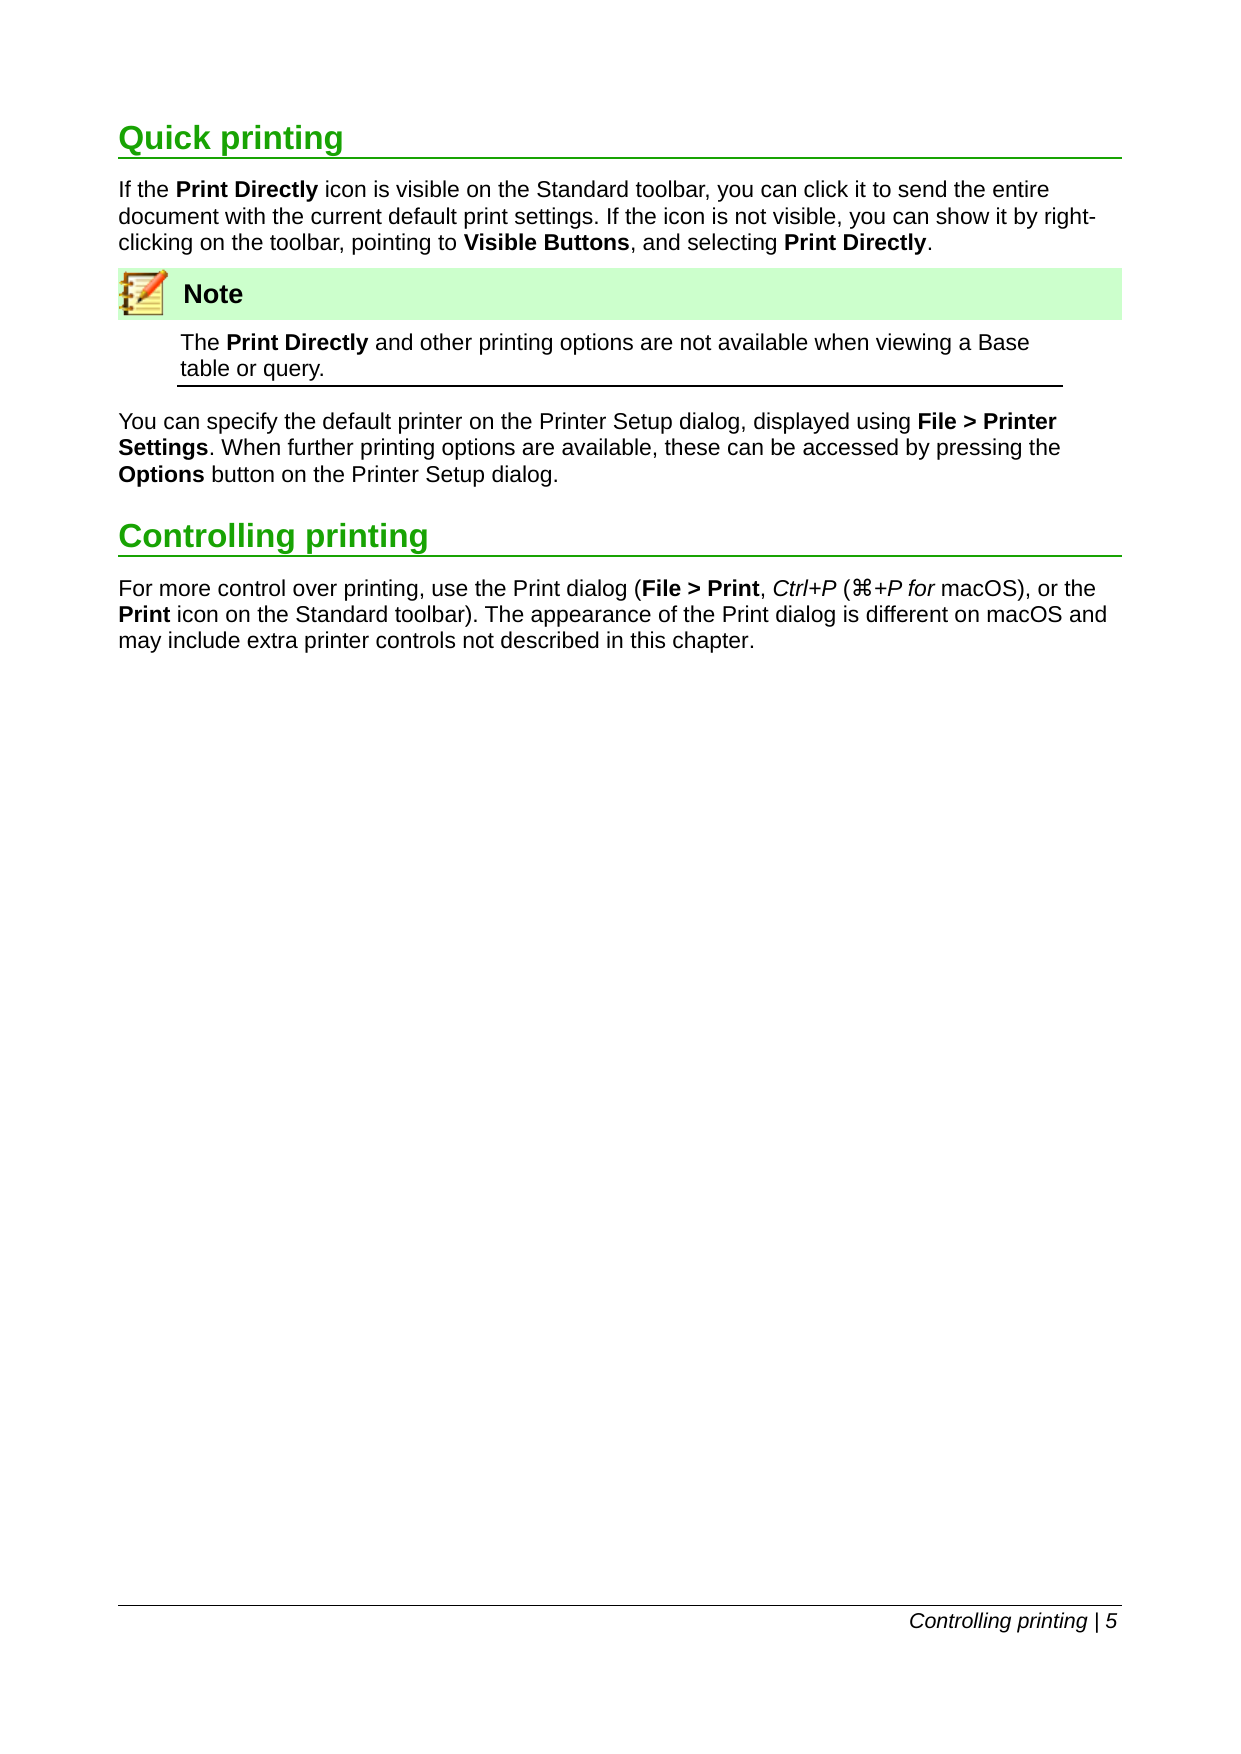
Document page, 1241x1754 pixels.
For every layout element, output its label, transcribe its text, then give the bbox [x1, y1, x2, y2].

subtitle Quick printing [118, 118, 1122, 157]
subtitle Controlling printing [118, 516, 1122, 555]
text For more control over printing, use the Print dialog (File > Print, Ctrl+P (⌘+P for macOS), or the Print icon on the Standard toolbar). The appearance of the Print dialog is different on macOS and may include extra printer controls not described in this chapter. [118, 574, 1122, 654]
subtitle Note [118, 268, 1122, 320]
text The Print Directly and other printing options are not available when viewing a Base table or query. [177, 326, 1063, 385]
text You can specify the default printer on the Printer Setup dialog, displayed using File > Printer Settings. When further printing options are available, these can be accessed by pressing the Options button on the Printer Setup dialog. [118, 408, 1122, 487]
picture [119, 268, 170, 319]
text If the Print Directly icon is visible on the Standard toolbar, you can click it to send the entire document with the current default print settings. If the icon is not visible, you can show it by right-clicking on the toolbar, pointing to Visible Buttons, and selecting Print Directly. [118, 176, 1122, 255]
